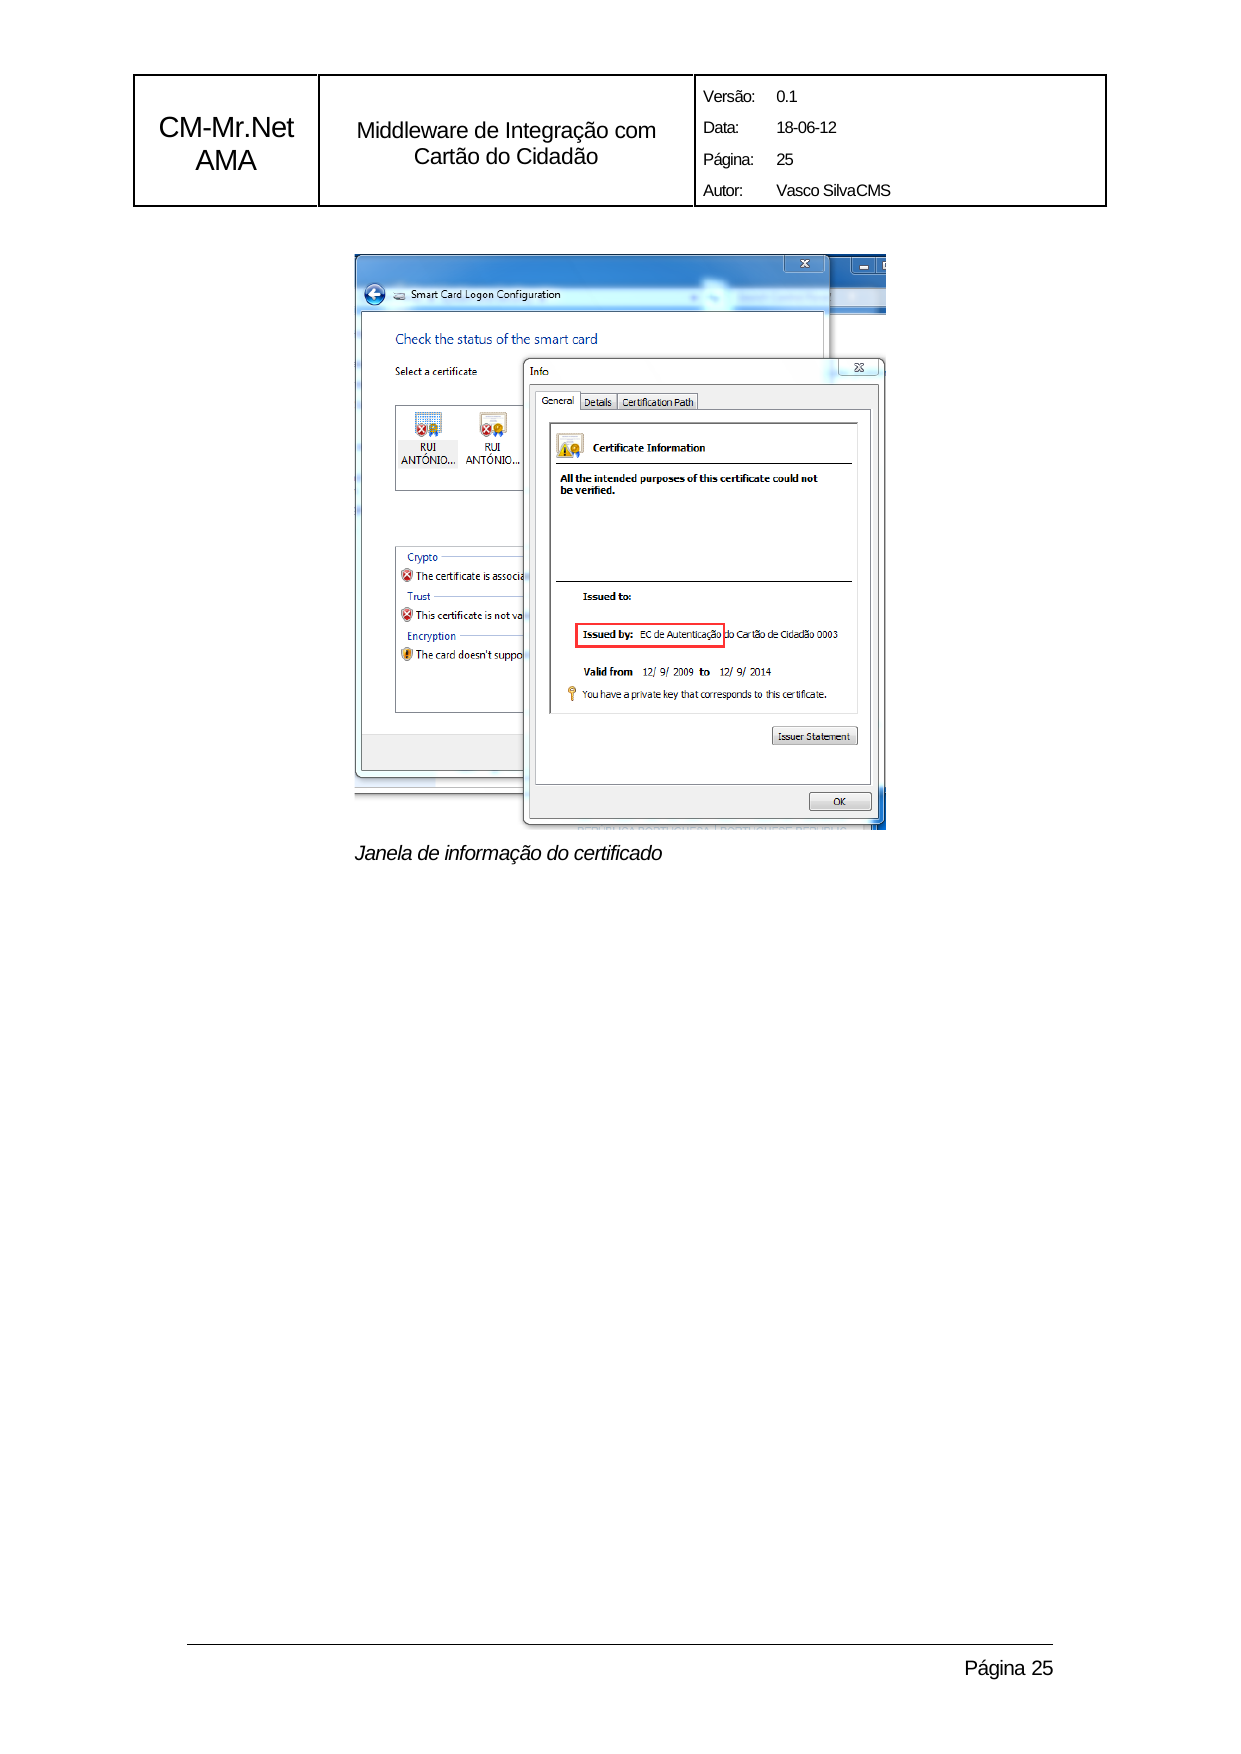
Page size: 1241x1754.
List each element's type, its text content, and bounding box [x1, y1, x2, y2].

text Janela de informação do certificado [354, 830, 886, 865]
picture [354, 254, 886, 830]
